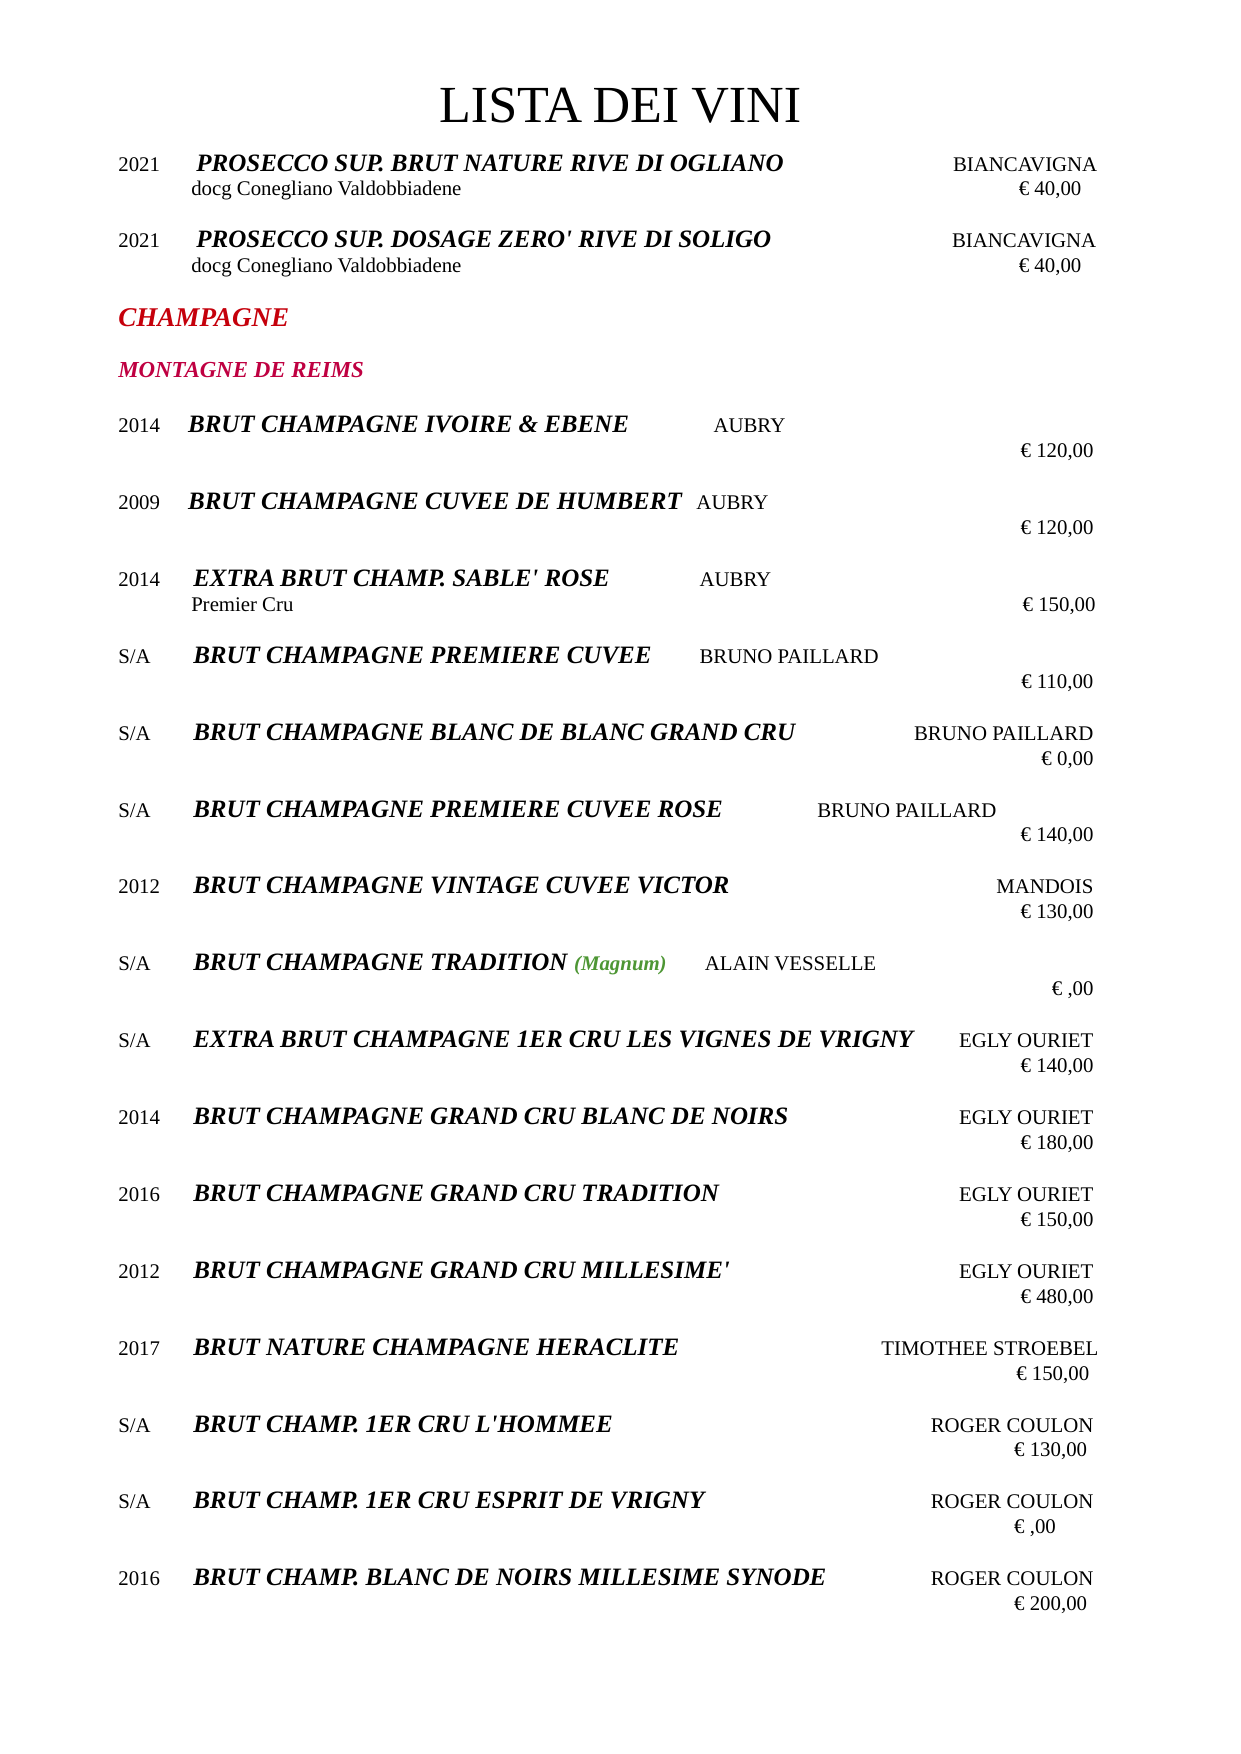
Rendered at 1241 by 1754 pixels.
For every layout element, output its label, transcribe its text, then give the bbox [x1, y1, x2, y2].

text € 200,00 [118, 1591, 1122, 1615]
text 2014 EXTRA BRUT CHAMP. SABLE' ROSE AUBRY [118, 563, 1122, 592]
text 2009 BRUT CHAMPAGNE CUVEE DE HUMBERT AUBRY [118, 486, 1122, 515]
text € 0,00 [118, 746, 1122, 769]
text 2017 BRUT NATURE CHAMPAGNE HERACLITE TIMOTHEE STROEBEL [118, 1332, 1122, 1361]
text 2012 BRUT CHAMPAGNE GRAND CRU MILLESIME' EGLY OURIET [118, 1255, 1122, 1284]
text € 480,00 [118, 1284, 1122, 1308]
text S/A BRUT CHAMP. 1ER CRU ESPRIT DE VRIGNY ROGER COULON [118, 1486, 1122, 1514]
text € 180,00 [118, 1130, 1122, 1154]
text € 150,00 [118, 1207, 1122, 1231]
text € 140,00 [118, 822, 1122, 846]
text € 120,00 [118, 438, 1122, 462]
text S/A BRUT CHAMP. 1ER CRU L'HOMMEE ROGER COULON [118, 1409, 1122, 1437]
text docg Conegliano Valdobbiadene € 40,00 [118, 176, 1122, 200]
text € ,00 [118, 976, 1122, 1000]
text Premier Cru € 150,00 [118, 592, 1122, 616]
text 2016 BRUT CHAMP. BLANC DE NOIRS MILLESIME SYNODE ROGER COULON [118, 1562, 1122, 1591]
text 2021 PROSECCO SUP. BRUT NATURE RIVE DI OGLIANO BIANCAVIGNA [118, 148, 1122, 176]
text S/A BRUT CHAMPAGNE PREMIERE CUVEE ROSE BRUNO PAILLARD [118, 794, 1122, 822]
text S/A EXTRA BRUT CHAMPAGNE 1ER CRU LES VIGNES DE VRIGNY EGLY OURIET [118, 1024, 1122, 1053]
text € 0,00 [118, 1000, 1122, 1024]
text € 110,00 [118, 669, 1122, 693]
text € 120,00 [118, 515, 1122, 539]
text MONTAGNE DE REIMS [118, 357, 1122, 383]
text 2014 BRUT CHAMPAGNE GRAND CRU BLANC DE NOIRS EGLY OURIET [118, 1101, 1122, 1130]
text 2021 PROSECCO SUP. DOSAGE ZERO' RIVE DI SOLIGO BIANCAVIGNA [118, 224, 1122, 253]
text € 140,00 [118, 1053, 1122, 1077]
text € ,00 [118, 1514, 1122, 1538]
text docg Conegliano Valdobbiadene € 40,00 [118, 253, 1122, 277]
text € 130,00 [118, 899, 1122, 923]
text € 150,00 [118, 1361, 1122, 1384]
text CHAMPAGNE [118, 301, 1122, 332]
text S/A BRUT CHAMPAGNE TRADITION (Magnum) ALAIN VESSELLE [118, 947, 1122, 976]
text S/A BRUT CHAMPAGNE PREMIERE CUVEE BRUNO PAILLARD [118, 640, 1122, 669]
text € 130,00 [118, 1437, 1122, 1461]
text 2016 BRUT CHAMPAGNE GRAND CRU TRADITION EGLY OURIET [118, 1178, 1122, 1207]
text S/A BRUT CHAMPAGNE BLANC DE BLANC GRAND CRU BRUNO PAILLARD [118, 717, 1122, 746]
text 2012 BRUT CHAMPAGNE VINTAGE CUVEE VICTOR MANDOIS [118, 871, 1122, 899]
text 2014 BRUT CHAMPAGNE IVOIRE & EBENE AUBRY [118, 409, 1122, 438]
